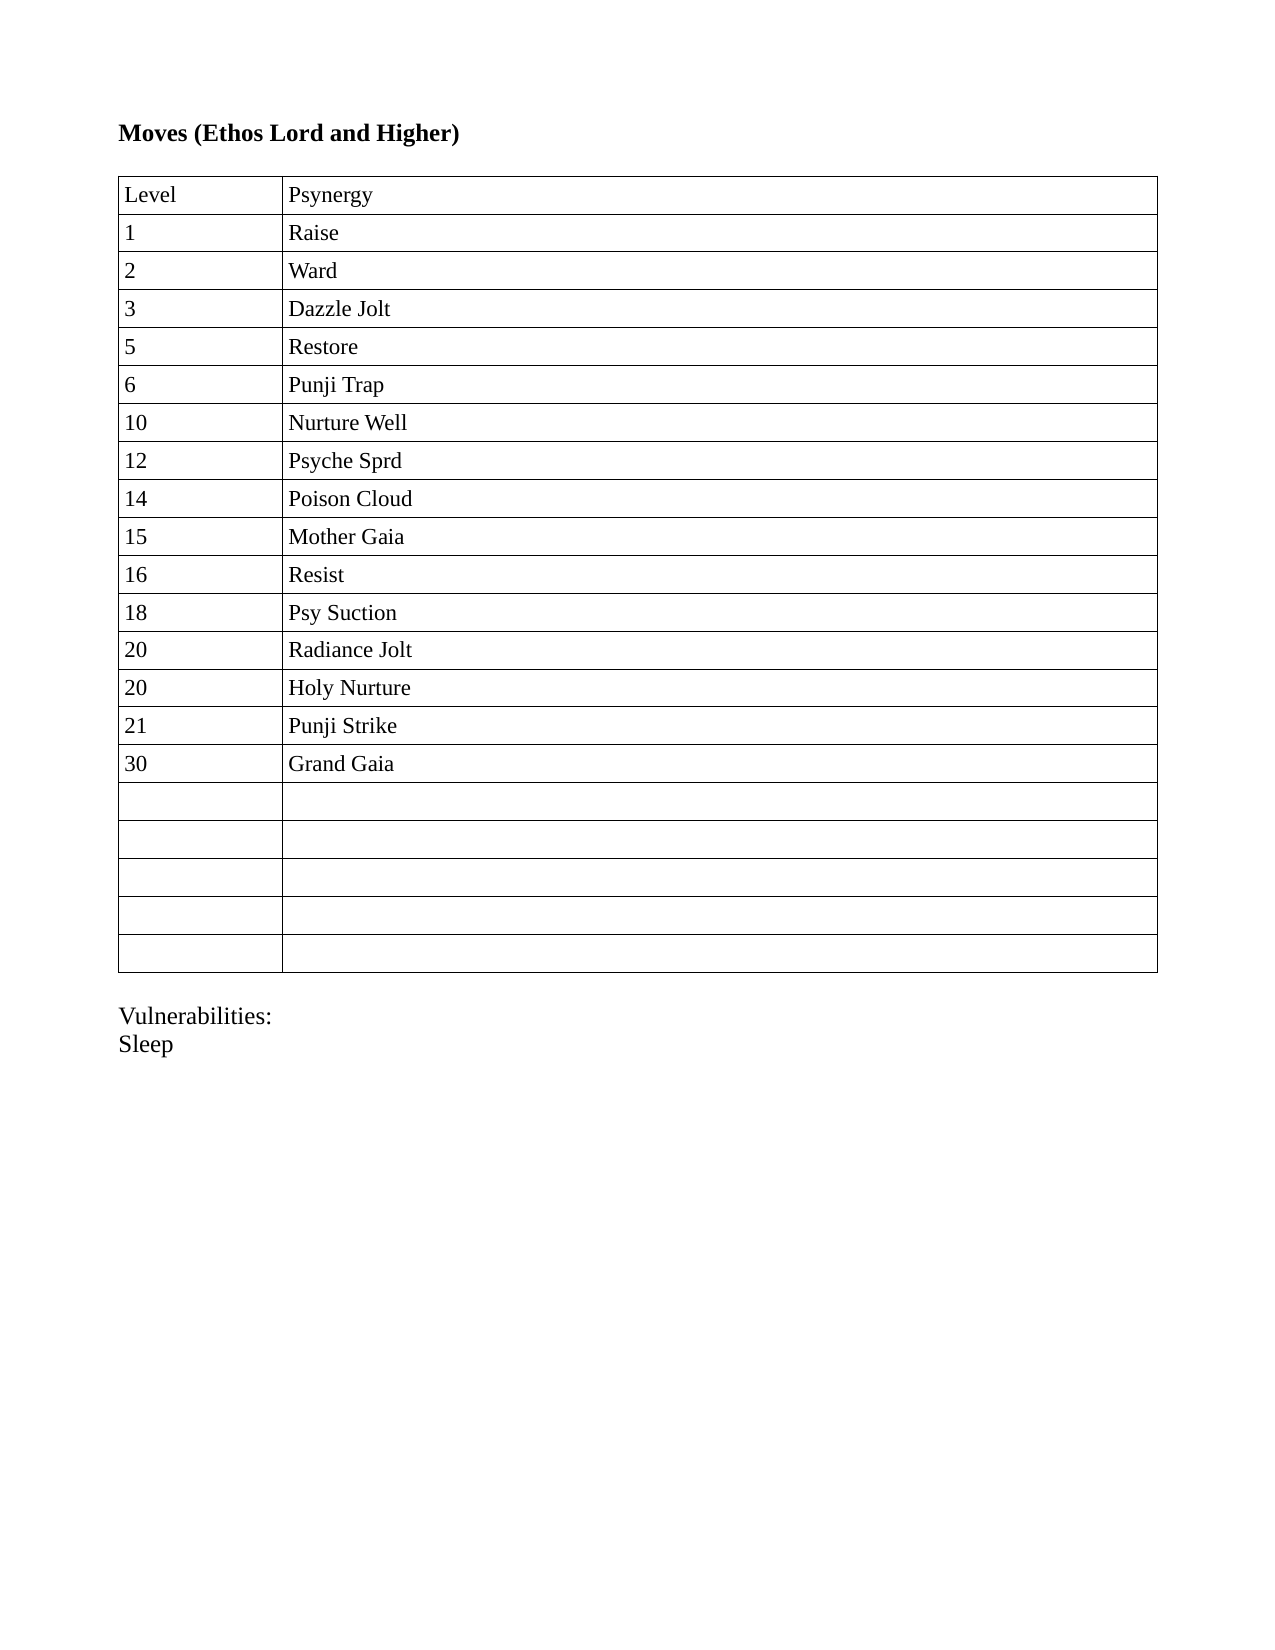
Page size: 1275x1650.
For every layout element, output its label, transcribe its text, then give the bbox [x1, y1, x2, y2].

table_cell [283, 859, 1157, 896]
text Sleep [118, 1029, 1157, 1058]
table_cell Punji Strike [283, 707, 1157, 744]
table_cell 5 [119, 328, 282, 365]
table_cell [283, 783, 1157, 820]
table_cell Nurture Well [283, 404, 1157, 441]
table_cell Restore [283, 328, 1157, 365]
table_cell 3 [119, 290, 282, 327]
table_cell [119, 935, 282, 972]
table_cell Holy Nurture [283, 670, 1157, 706]
table_cell 21 [119, 707, 282, 744]
table_cell 10 [119, 404, 282, 441]
table_cell 6 [119, 366, 282, 403]
table_cell Poison Cloud [283, 480, 1157, 517]
table_cell [119, 821, 282, 858]
table_cell 2 [119, 252, 282, 289]
table_cell 14 [119, 480, 282, 517]
table_cell Raise [283, 215, 1157, 251]
table_cell 12 [119, 442, 282, 479]
table_cell 20 [119, 670, 282, 706]
table_cell Grand Gaia [283, 745, 1157, 782]
table_cell Radiance Jolt [283, 632, 1157, 668]
table_cell Dazzle Jolt [283, 290, 1157, 327]
table_cell 15 [119, 518, 282, 555]
table_cell [119, 859, 282, 896]
table_cell Resist [283, 556, 1157, 593]
table_cell 18 [119, 594, 282, 631]
table_cell Psyche Sprd [283, 442, 1157, 479]
table_cell 20 [119, 632, 282, 668]
table_cell 1 [119, 215, 282, 251]
table_cell Punji Trap [283, 366, 1157, 403]
table_header Psynergy [283, 177, 1157, 213]
table_cell 30 [119, 745, 282, 782]
table_cell Ward [283, 252, 1157, 289]
table_cell [119, 783, 282, 820]
text Moves (Ethos Lord and Higher) [118, 118, 1157, 147]
table_cell [283, 897, 1157, 934]
table_cell 16 [119, 556, 282, 593]
table_header Level [119, 177, 282, 213]
text Vulnerabilities: [118, 1001, 1157, 1029]
table_cell [283, 935, 1157, 972]
table_cell Mother Gaia [283, 518, 1157, 555]
table_cell Psy Suction [283, 594, 1157, 631]
table_cell [283, 821, 1157, 858]
table_cell [119, 897, 282, 934]
